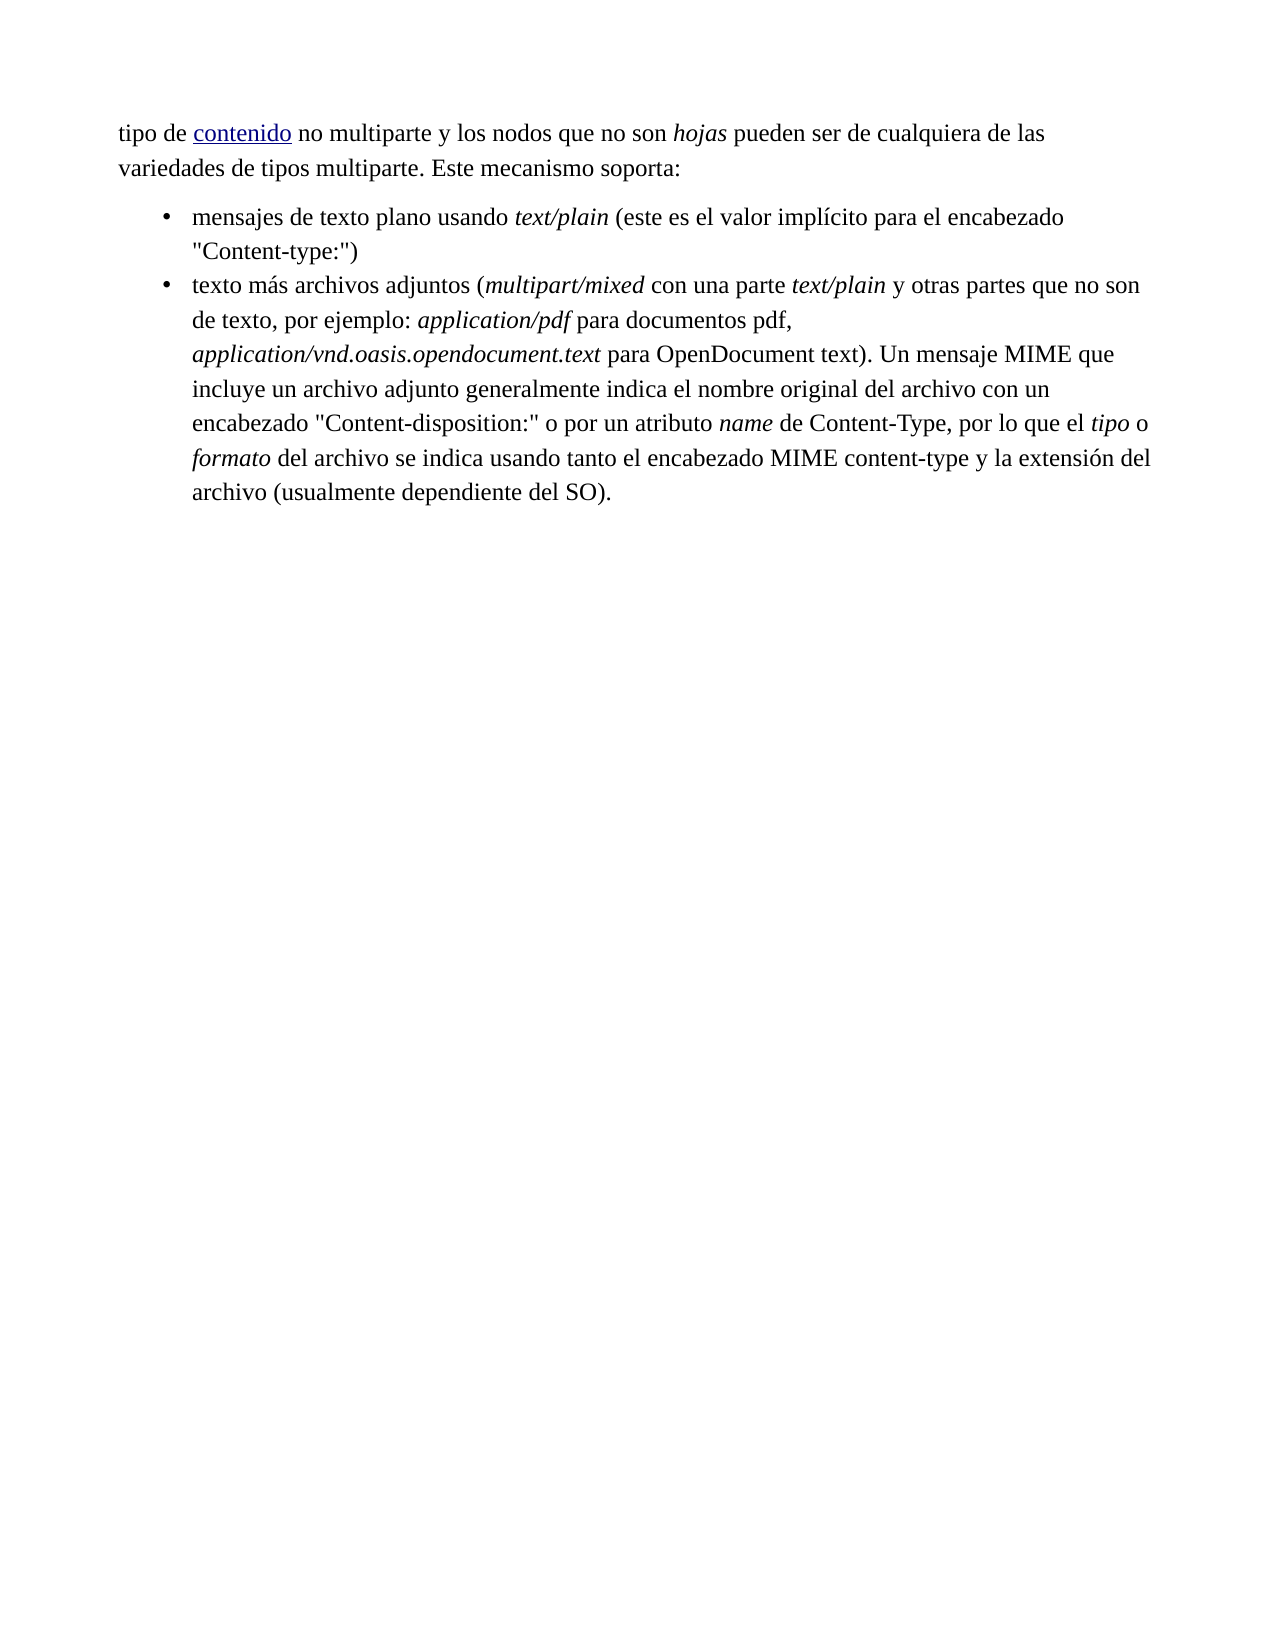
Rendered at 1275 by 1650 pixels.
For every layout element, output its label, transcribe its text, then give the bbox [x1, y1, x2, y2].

list mensajes de texto plano usando text/plain (este es el valor implícito para el encabezado "Content-type:") [162, 202, 1157, 265]
text tipo de contenido no multiparte y los nodos que no son hojas pueden ser de cualquiera de las variedades de tipos multiparte. Este mecanismo soporta: [118, 118, 1157, 181]
list texto más archivos adjuntos (multipart/mixed con una parte text/plain y otras partes que no son de texto, por ejemplo: application/pdf para documentos pdf, application/vnd.oasis.opendocument.text para OpenDocument text). Un mensaje MIME que incluye un archivo adjunto generalmente indica el nombre original del archivo con un encabezado "Content-disposition:" o por un atributo name de Content-Type, por lo que el tipo o formato del archivo se indica usando tanto el encabezado MIME content-type y la extensión del archivo (usualmente dependiente del SO). [162, 271, 1157, 506]
